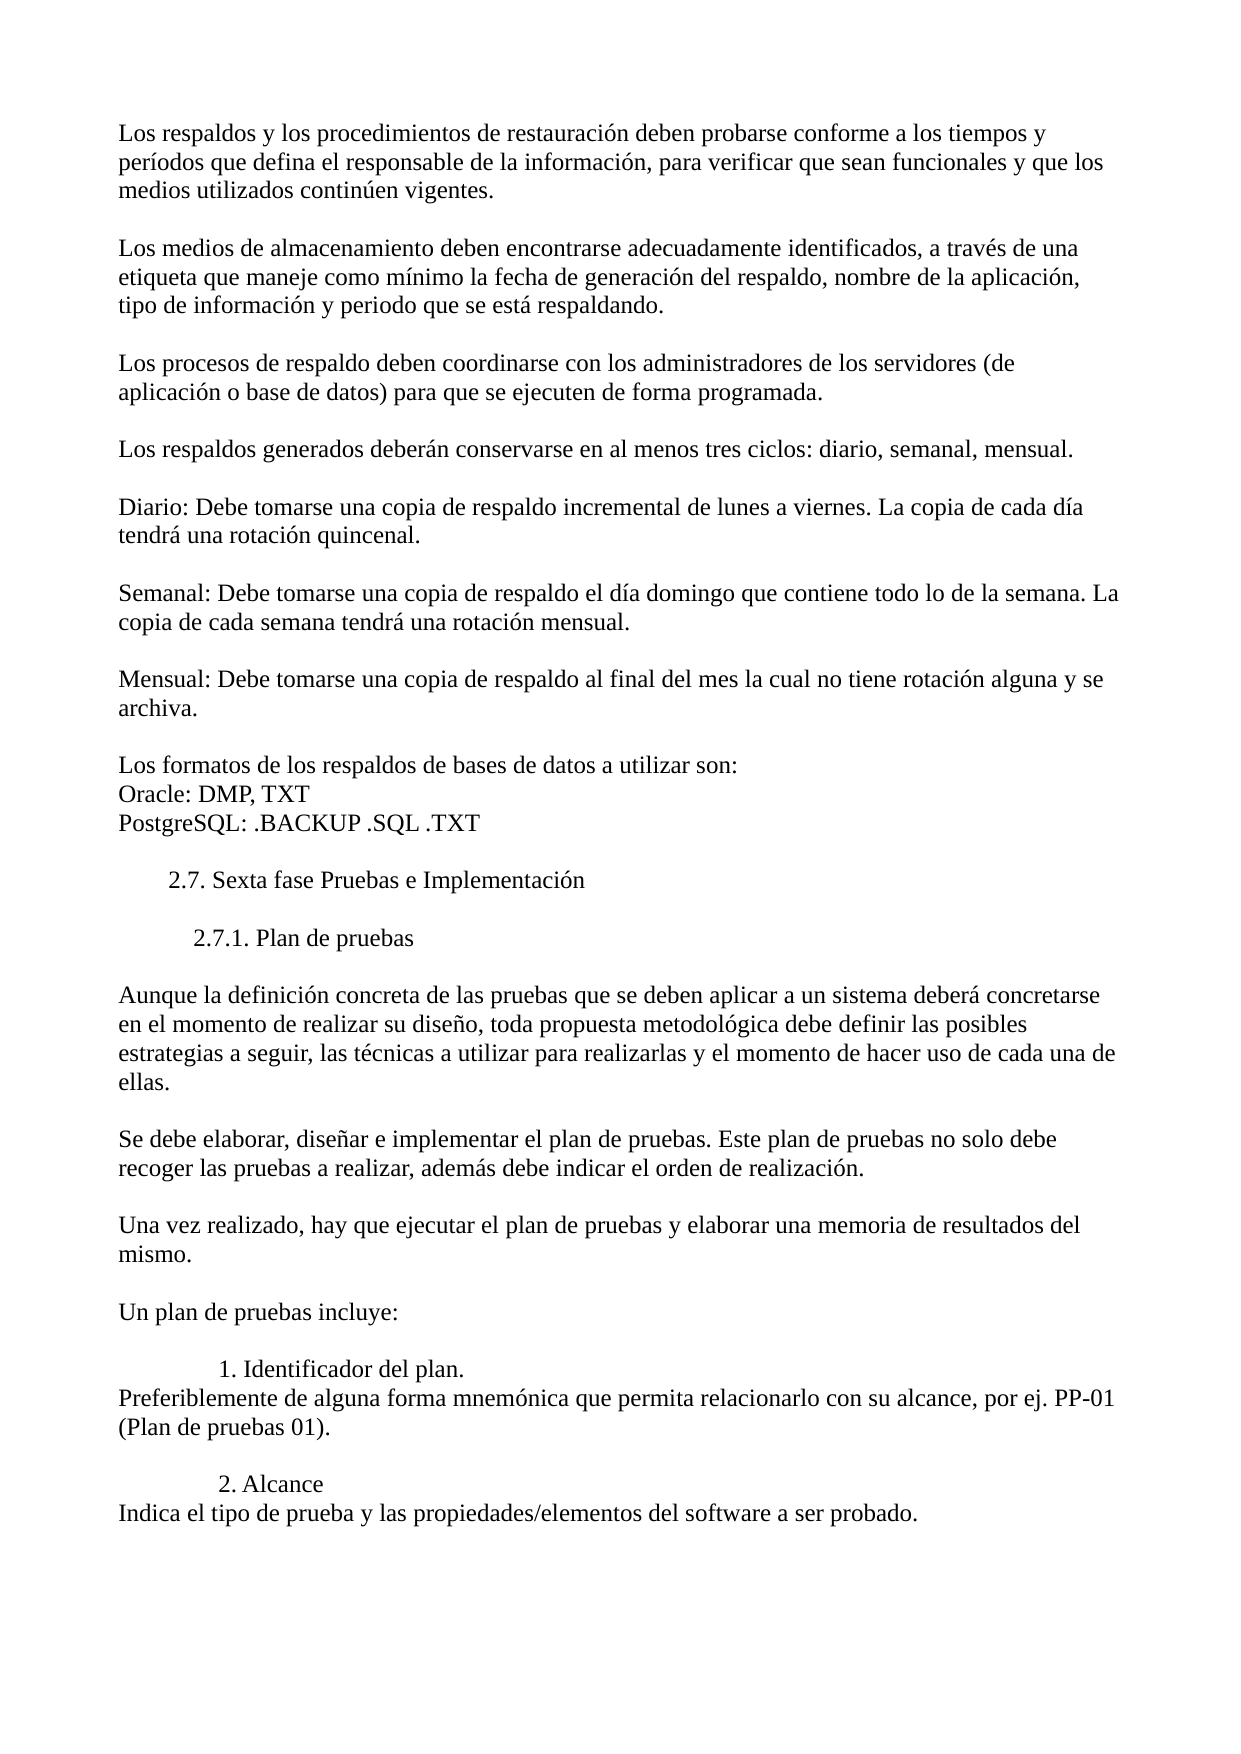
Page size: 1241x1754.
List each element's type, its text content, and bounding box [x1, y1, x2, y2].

text Oracle: DMP, TXT [118, 779, 1122, 808]
text Los medios de almacenamiento deben encontrarse adecuadamente identificados, a través de una etiqueta que maneje como mínimo la fecha de generación del respaldo, nombre de la aplicación, tipo de información y periodo que se está respaldando. [118, 233, 1122, 319]
text Preferiblemente de alguna forma mnemónica que permita relacionarlo con su alcance, por ej. PP-01 (Plan de pruebas 01). [118, 1383, 1122, 1441]
text Mensual: Debe tomarse una copia de respaldo al final del mes la cual no tiene rotación alguna y se archiva. [118, 664, 1122, 722]
text Los respaldos generados deberán conservarse en al menos tres ciclos: diario, semanal, mensual. [118, 434, 1122, 463]
text Aunque la definición concreta de las pruebas que se deben aplicar a un sistema deberá concretarse en el momento de realizar su diseño, toda propuesta metodológica debe definir las posibles estrategias a seguir, las técnicas a utilizar para realizarlas y el momento de hacer uso de cada una de ellas. [118, 981, 1122, 1096]
text Indica el tipo de prueba y las propiedades/elementos del software a ser probado. [118, 1498, 1122, 1527]
text Los procesos de respaldo deben coordinarse con los administradores de los servidores (de aplicación o base de datos) para que se ejecuten de forma programada. [118, 348, 1122, 406]
text Semanal: Debe tomarse una copia de respaldo el día domingo que contiene todo lo de la semana. La copia de cada semana tendrá una rotación mensual. [118, 578, 1122, 636]
text 1. Identificador del plan. [118, 1354, 1122, 1383]
text Los formatos de los respaldos de bases de datos a utilizar son: [118, 751, 1122, 779]
text Los respaldos y los procedimientos de restauración deben probarse conforme a los tiempos y períodos que defina el responsable de la información, para verificar que sean funcionales y que los medios utilizados continúen vigentes. [118, 118, 1122, 204]
text 2.7. Sexta fase Pruebas e Implementación [118, 866, 1122, 894]
text Un plan de pruebas incluye: [118, 1297, 1122, 1326]
text 2.7.1. Plan de pruebas [118, 923, 1122, 952]
text PostgreSQL: .BACKUP .SQL .TXT [118, 808, 1122, 837]
text Una vez realizado, hay que ejecutar el plan de pruebas y elaborar una memoria de resultados del mismo. [118, 1211, 1122, 1268]
text Diario: Debe tomarse una copia de respaldo incremental de lunes a viernes. La copia de cada día tendrá una rotación quincenal. [118, 492, 1122, 549]
text 2. Alcance [118, 1469, 1122, 1498]
text Se debe elaborar, diseñar e implementar el plan de pruebas. Este plan de pruebas no solo debe recoger las pruebas a realizar, además debe indicar el orden de realización. [118, 1124, 1122, 1182]
